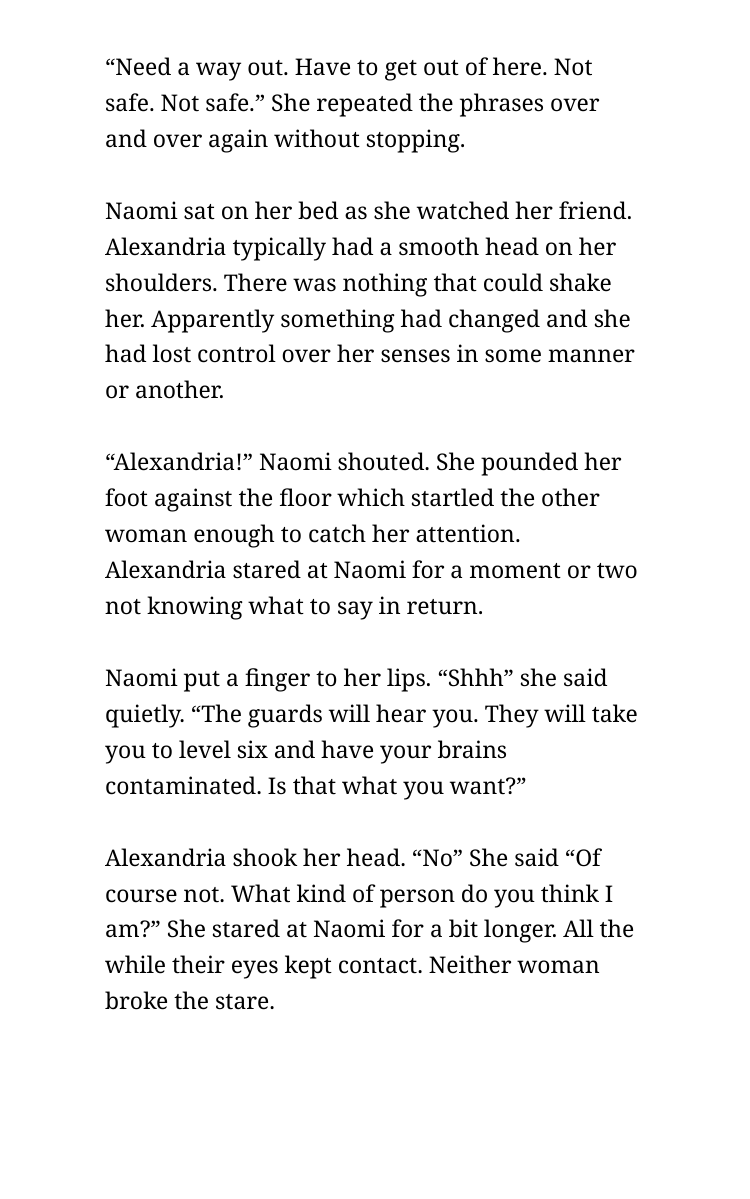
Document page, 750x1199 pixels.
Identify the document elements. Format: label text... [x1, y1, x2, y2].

text “Need a way out. Have to get out of here. Not safe. Not safe.” She repeated the phrases over and over again without stopping. [105, 51, 645, 154]
text Alexandria shook her head. “No” She said “Of course not. What kind of person do you think I am?” She stared at Naomi for a bit longer. All the while their eyes kept contact. Neither woman broke the stare. [105, 842, 645, 1017]
text Naomi sat on her bed as she watched her friend. Alexandria typically had a smooth head on her shoulders. There was nothing that could shake her. Apparently something had changed and she had lost control over her senses in some manner or another. [105, 195, 645, 406]
text “Alexandria!” Naomi shouted. She pounded her foot against the floor which startled the other woman enough to catch her attention. Alexandria stared at Naomi for a moment or two not knowing what to say in return. [105, 446, 645, 621]
text Naomi put a finger to her lips. “Shhh” she said quietly. “The guards will hear you. They will take you to level six and have your brains contaminated. Is that what you want?” [105, 662, 645, 801]
